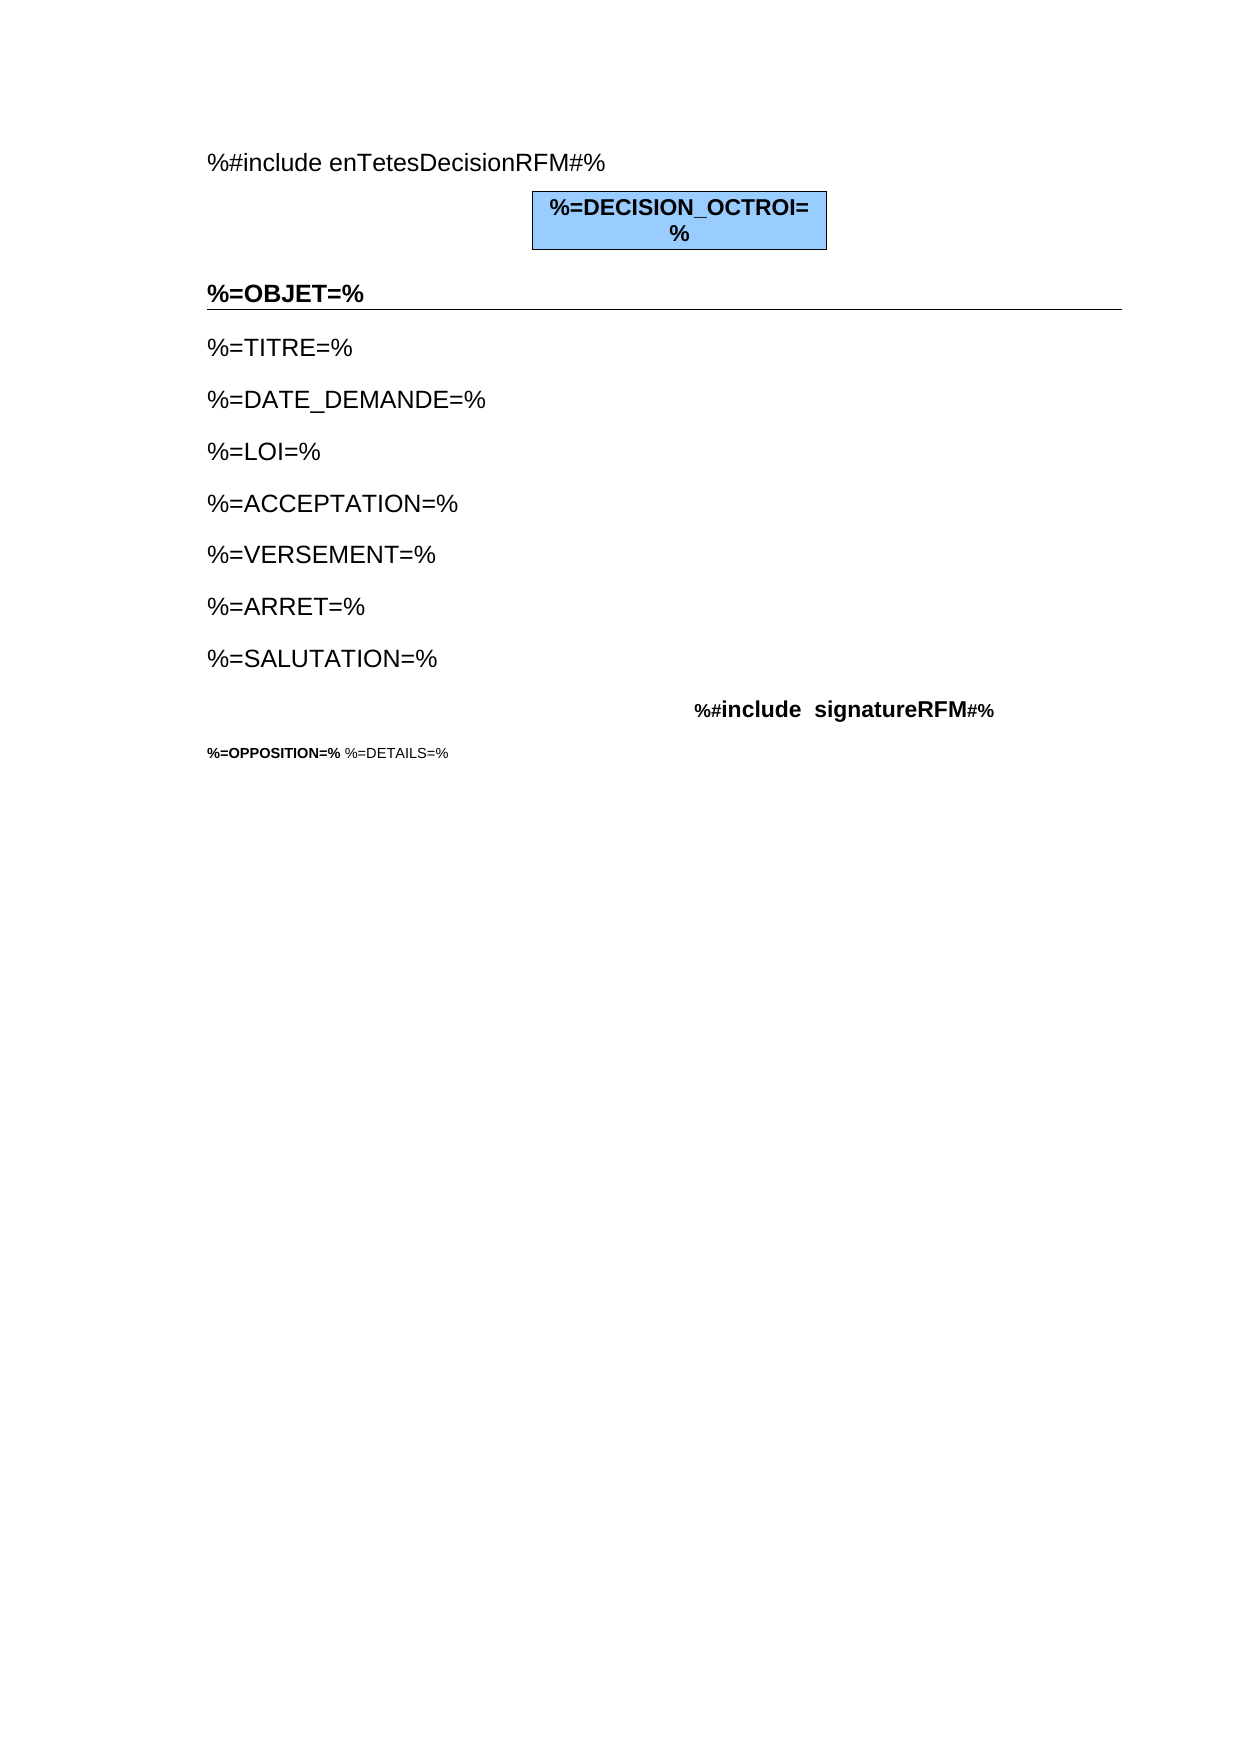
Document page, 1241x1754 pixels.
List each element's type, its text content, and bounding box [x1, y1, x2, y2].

text %#include enTetesDecisionRFM#% [207, 148, 1122, 176]
text %=VERSEMENT=% [207, 541, 1122, 569]
subtitle %=DECISION_OCTROI=% [533, 192, 826, 249]
text %=LOI=% [207, 437, 1122, 466]
text %=SALUTATION=% [207, 644, 1122, 673]
text %=ARRET=% [207, 592, 1122, 621]
text %=OPPOSITION=% %=DETAILS=% [207, 745, 1122, 762]
text %=OBJET=% [207, 278, 1122, 309]
text %=DATE_DEMANDE=% [207, 385, 1122, 414]
text %=ACCEPTATION=% [207, 489, 1122, 517]
text %#include signatureRFM#% [207, 696, 1122, 722]
text %=TITRE=% [207, 333, 1122, 362]
